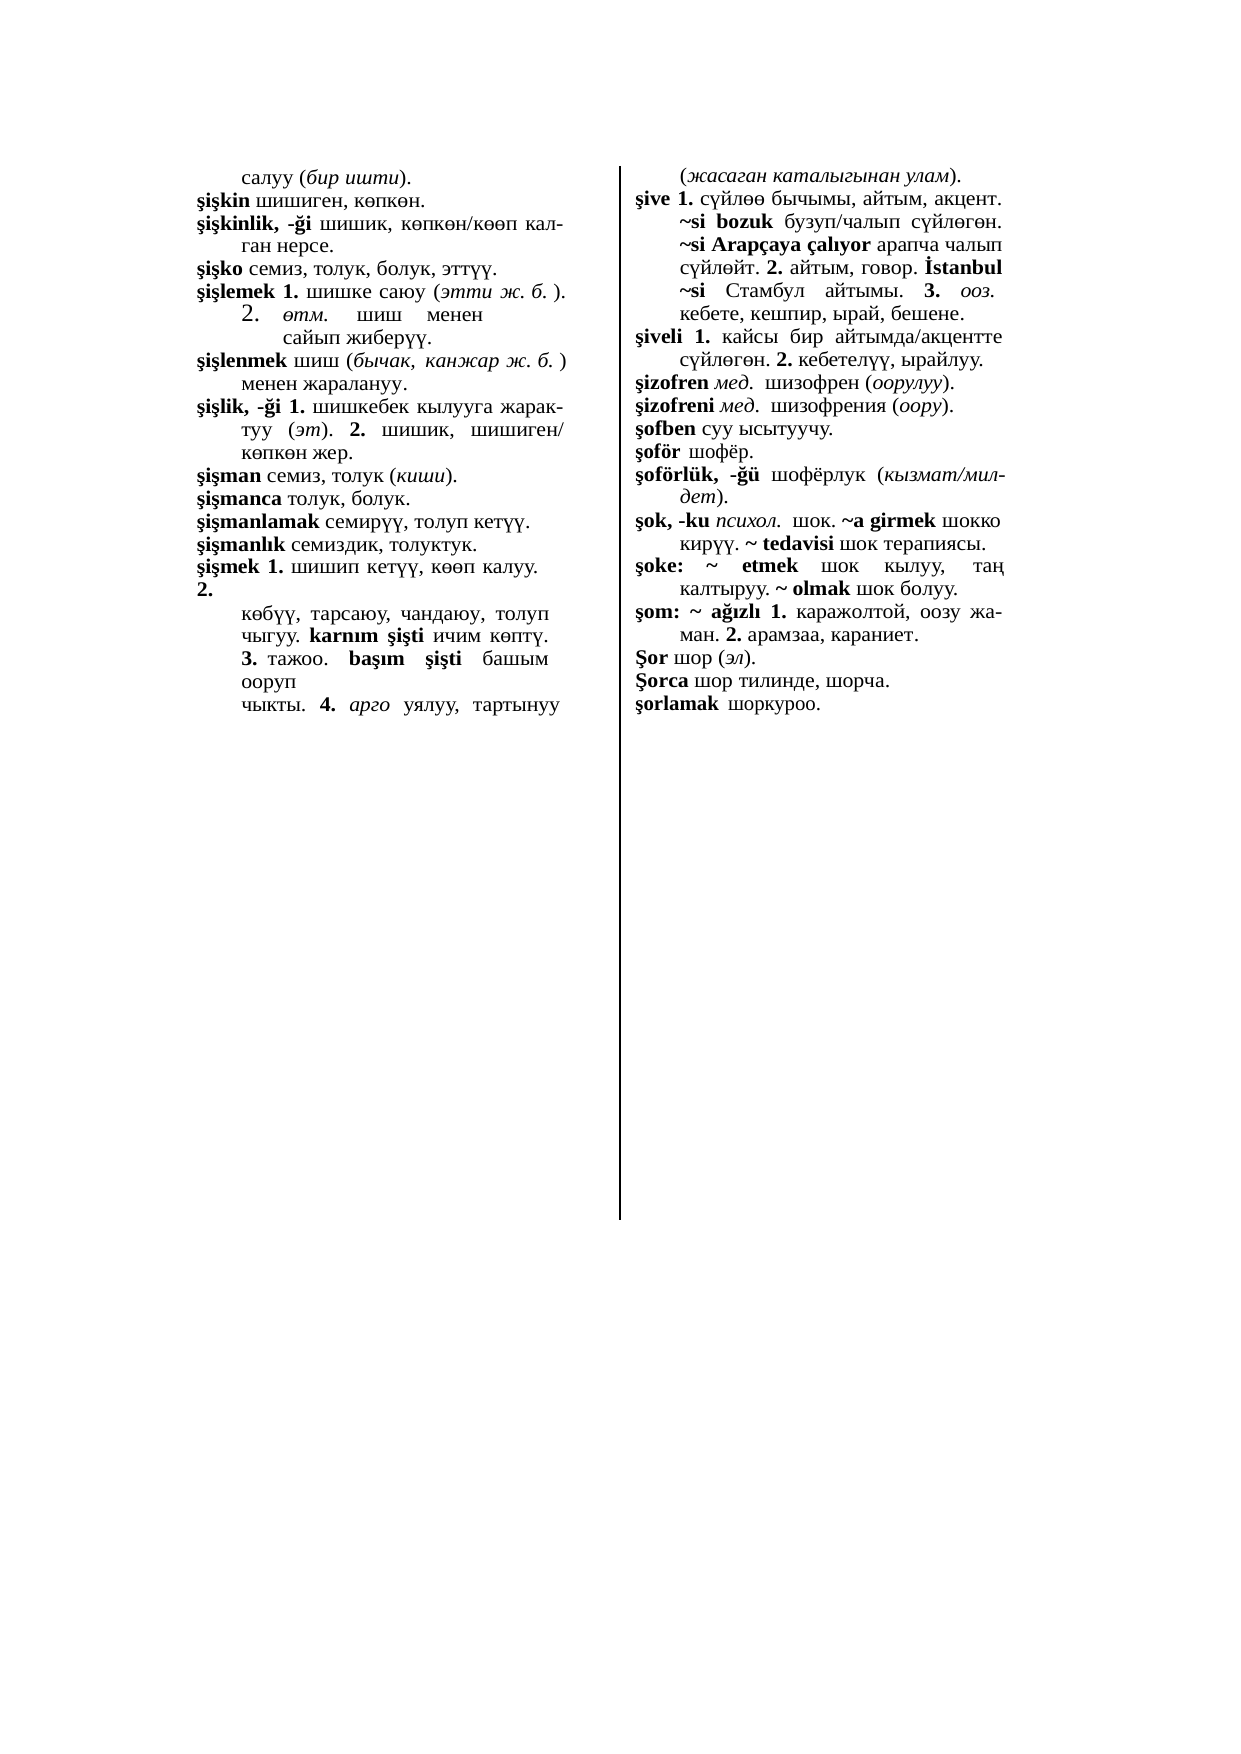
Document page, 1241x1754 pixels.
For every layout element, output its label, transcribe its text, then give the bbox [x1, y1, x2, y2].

text şive 1. сүйлөө бычымы, айтым, акцент. [635, 187, 1065, 210]
text şoför шофёр. [635, 440, 1065, 463]
list өтм. шиш менен сайып жиберүү. [241, 303, 549, 349]
text şişmanca толук, болук. [197, 487, 609, 510]
text кебете, кешпир, ырай, бешене. [679, 302, 1065, 325]
text şişkin шишиген, көпкөн. [197, 189, 604, 212]
text şom: ~ ağızlı 1. каражолтой, оозу жа- [635, 600, 1004, 623]
text şişkinlik, -ği шишик, көпкөн/көөп кал- [197, 212, 609, 234]
text чыкты. 4. арго уялуу, тартынуу [241, 693, 609, 716]
text şişmanlık семиздик, толуктук. [197, 533, 609, 556]
text şiveli 1. кайсы бир айтымда/акцентте [635, 325, 1065, 348]
text (жасаган каталыгынан улам). [679, 164, 1065, 187]
text şişlenmek шиш (бычак, канжар ж. б. ) [197, 349, 609, 372]
text şişman семиз, толук (киши). [197, 464, 609, 487]
text şok, -ku психол. шок. ~a girmek шокко кирүү. ~ tedavisi шок терапиясы. [635, 509, 1060, 554]
text şorlamak шоркуроо. [635, 692, 1065, 715]
text şişmek 1. шишип кетүү, көөп калуу. 2. [197, 556, 548, 601]
text салуу (бир ишти). [241, 164, 578, 189]
text şoke: ~ etmek шок кылуу, таң калтыруу. ~ olmak шок болуу. [635, 554, 1004, 600]
text ган нерсе. [241, 234, 609, 257]
text Şor шор (эл). [635, 646, 1065, 669]
text ман. 2. арамзаа, караниет. [679, 623, 1065, 646]
text менен жаралануу. [241, 372, 609, 395]
text şişmanlamak семирүү, толуп кетүү. [197, 510, 609, 533]
text сүйлөгөн. 2. кебетелүү, ырайлуу. şizofren мед. шизофрен (оорулуу). şizofreni мед. шизофрения (оору). [635, 348, 988, 417]
text şişlemek 1. шишке саюу (этти ж. б. ). [197, 280, 609, 303]
text көпкөн жер. [241, 441, 609, 464]
text ~si bozuk бузуп/чалып сүйлөгөн. [679, 210, 1065, 233]
text şoförlük, -ğü шофёрлук (кызмат/мил- [635, 463, 1065, 486]
text Şorca шор тилинде, шорча. [635, 669, 1065, 692]
text ~si Arapçaya çalıyor арапча чалып сүйлөйт. 2. айтым, говор. İstanbul [679, 233, 1004, 279]
text şofben суу ысытуучу. [635, 417, 1065, 440]
text şişko семиз, толук, болук, эттүү. [197, 257, 609, 280]
text şişlik, -ği 1. шишкебек кылууга жарак- туу (эт). 2. шишик, шишиген/ [197, 395, 575, 441]
text дет). [679, 486, 1005, 509]
text ~si Стамбул айтымы. 3. ооз. [679, 279, 1065, 302]
text көбүү, тарсаюу, чандаюу, толуп чыгуу. karnım şişti ичим көптү. 3. тажоо. başım şişti башым ооруп [241, 602, 549, 693]
